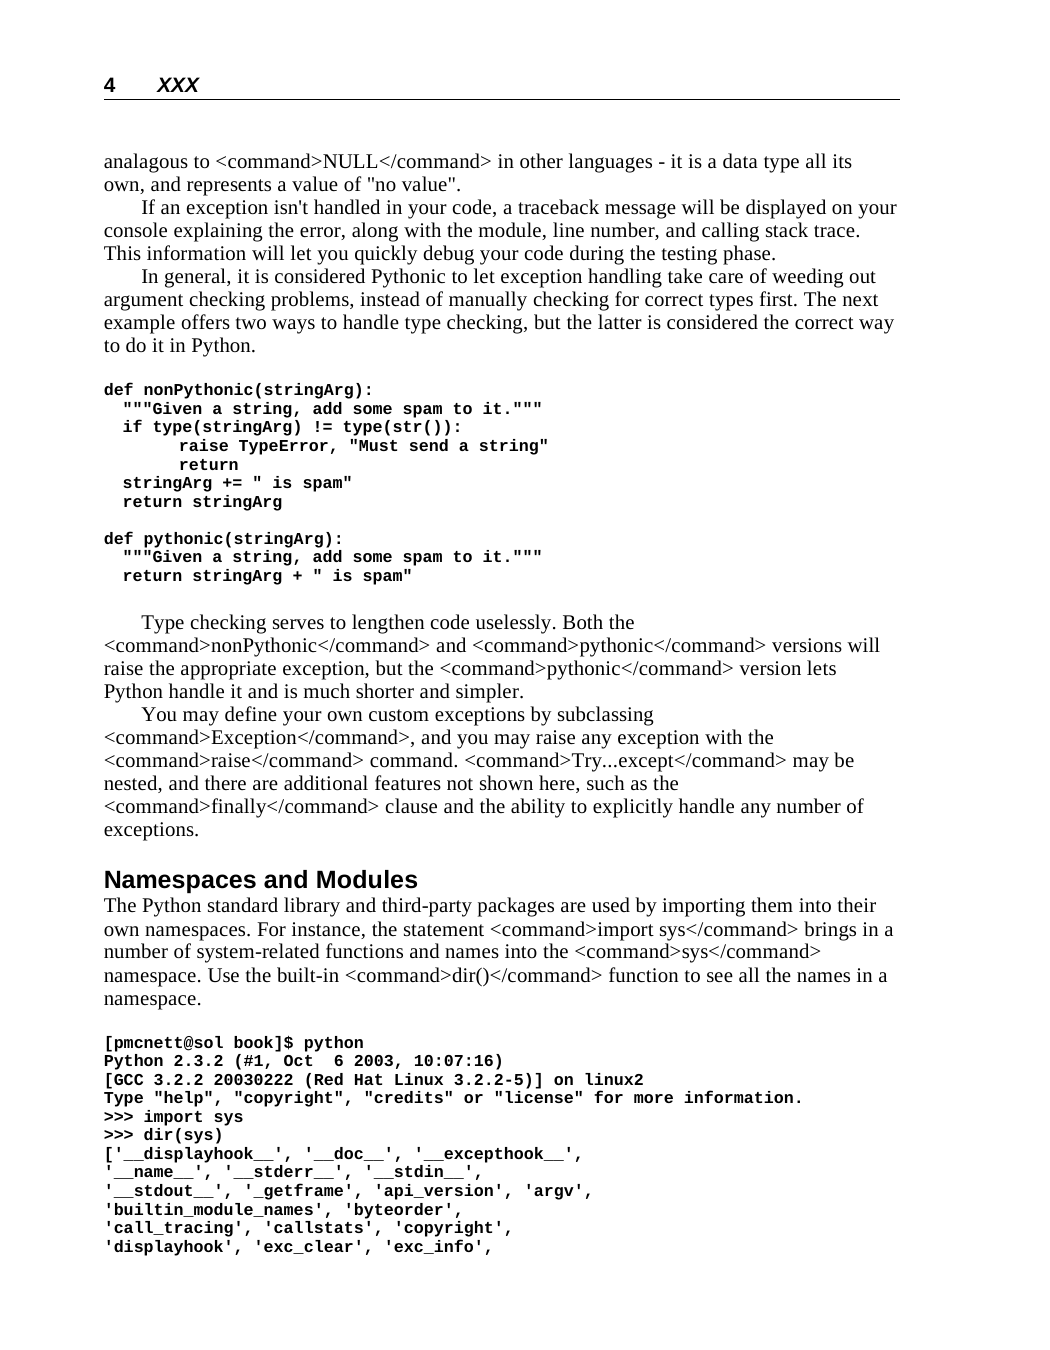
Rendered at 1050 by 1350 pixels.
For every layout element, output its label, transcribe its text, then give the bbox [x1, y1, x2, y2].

text raise TypeError, "Must send a string" [103, 438, 900, 456]
text 'displayhook', 'exc_clear', 'exc_info', [103, 1238, 900, 1257]
text ['__displayhook__', '__doc__', '__excepthook__', [103, 1146, 900, 1164]
text return [103, 456, 900, 475]
text stringArg += " is spam" [103, 475, 900, 493]
text def pythonic(stringArg): [103, 531, 900, 549]
text 'call_tracing', 'callstats', 'copyright', [103, 1220, 900, 1238]
text >>> dir(sys) [103, 1127, 900, 1146]
text '__name__', '__stderr__', '__stdin__', [103, 1164, 900, 1183]
text If an exception isn't handled in your code, a traceback message will be displayed on your console explaining the error, along with the module, line number, and calling stack trace. This information will let you quickly debug your code during the testing phase. [103, 196, 900, 265]
text '__stdout__', '_getframe', 'api_version', 'argv', [103, 1183, 900, 1201]
text The Python standard library and third-party packages are used by importing them into their own namespaces. For instance, the statement <command>import sys</command> brings in a number of system-related functions and names into the <command>sys</command> namespace. Use the built-in <command>dir()</command> function to see all the names in a namespace. [103, 894, 900, 1009]
text >>> import sys [103, 1109, 900, 1127]
text Type "help", "copyright", "credits" or "license" for more information. [103, 1090, 900, 1109]
text return stringArg + " is spam" [103, 568, 900, 586]
text Type checking serves to lengthen code uselessly. Both the <command>nonPythonic</command> and <command>pythonic</command> versions will raise the appropriate exception, but the <command>pythonic</command> version lets Python handle it and is much shorter and simpler. [103, 611, 900, 703]
text def nonPythonic(stringArg): [103, 382, 900, 401]
text [pmcnett@sol book]$ python [103, 1034, 900, 1053]
text In general, it is considered Pythonic to let exception handling take care of weeding out argument checking problems, instead of manually checking for correct types first. The next example offers two ways to handle type checking, but the latter is considered the correct way to do it in Python. [103, 265, 900, 357]
text Namespaces and Modules [103, 866, 900, 894]
text analagous to <command>NULL</command> in other languages - it is a data type all its own, and represents a value of "no value". [103, 150, 900, 196]
text if type(stringArg) != type(str()): [103, 419, 900, 438]
text 'builtin_module_names', 'byteorder', [103, 1201, 900, 1220]
text """Given a string, add some spam to it.""" [103, 401, 900, 419]
text Python 2.3.2 (#1, Oct 6 2003, 10:07:16) [103, 1053, 900, 1072]
text You may define your own custom exceptions by subclassing <command>Exception</command>, and you may raise any exception with the <command>raise</command> command. <command>Try...except</command> may be nested, and there are additional features not shown here, such as the <command>finally</command> clause and the ability to explicitly handle any number of exceptions. [103, 703, 900, 841]
text """Given a string, add some spam to it.""" [103, 549, 900, 568]
text [GCC 3.2.2 20030222 (Red Hat Linux 3.2.2-5)] on linux2 [103, 1072, 900, 1090]
text return stringArg [103, 493, 900, 512]
